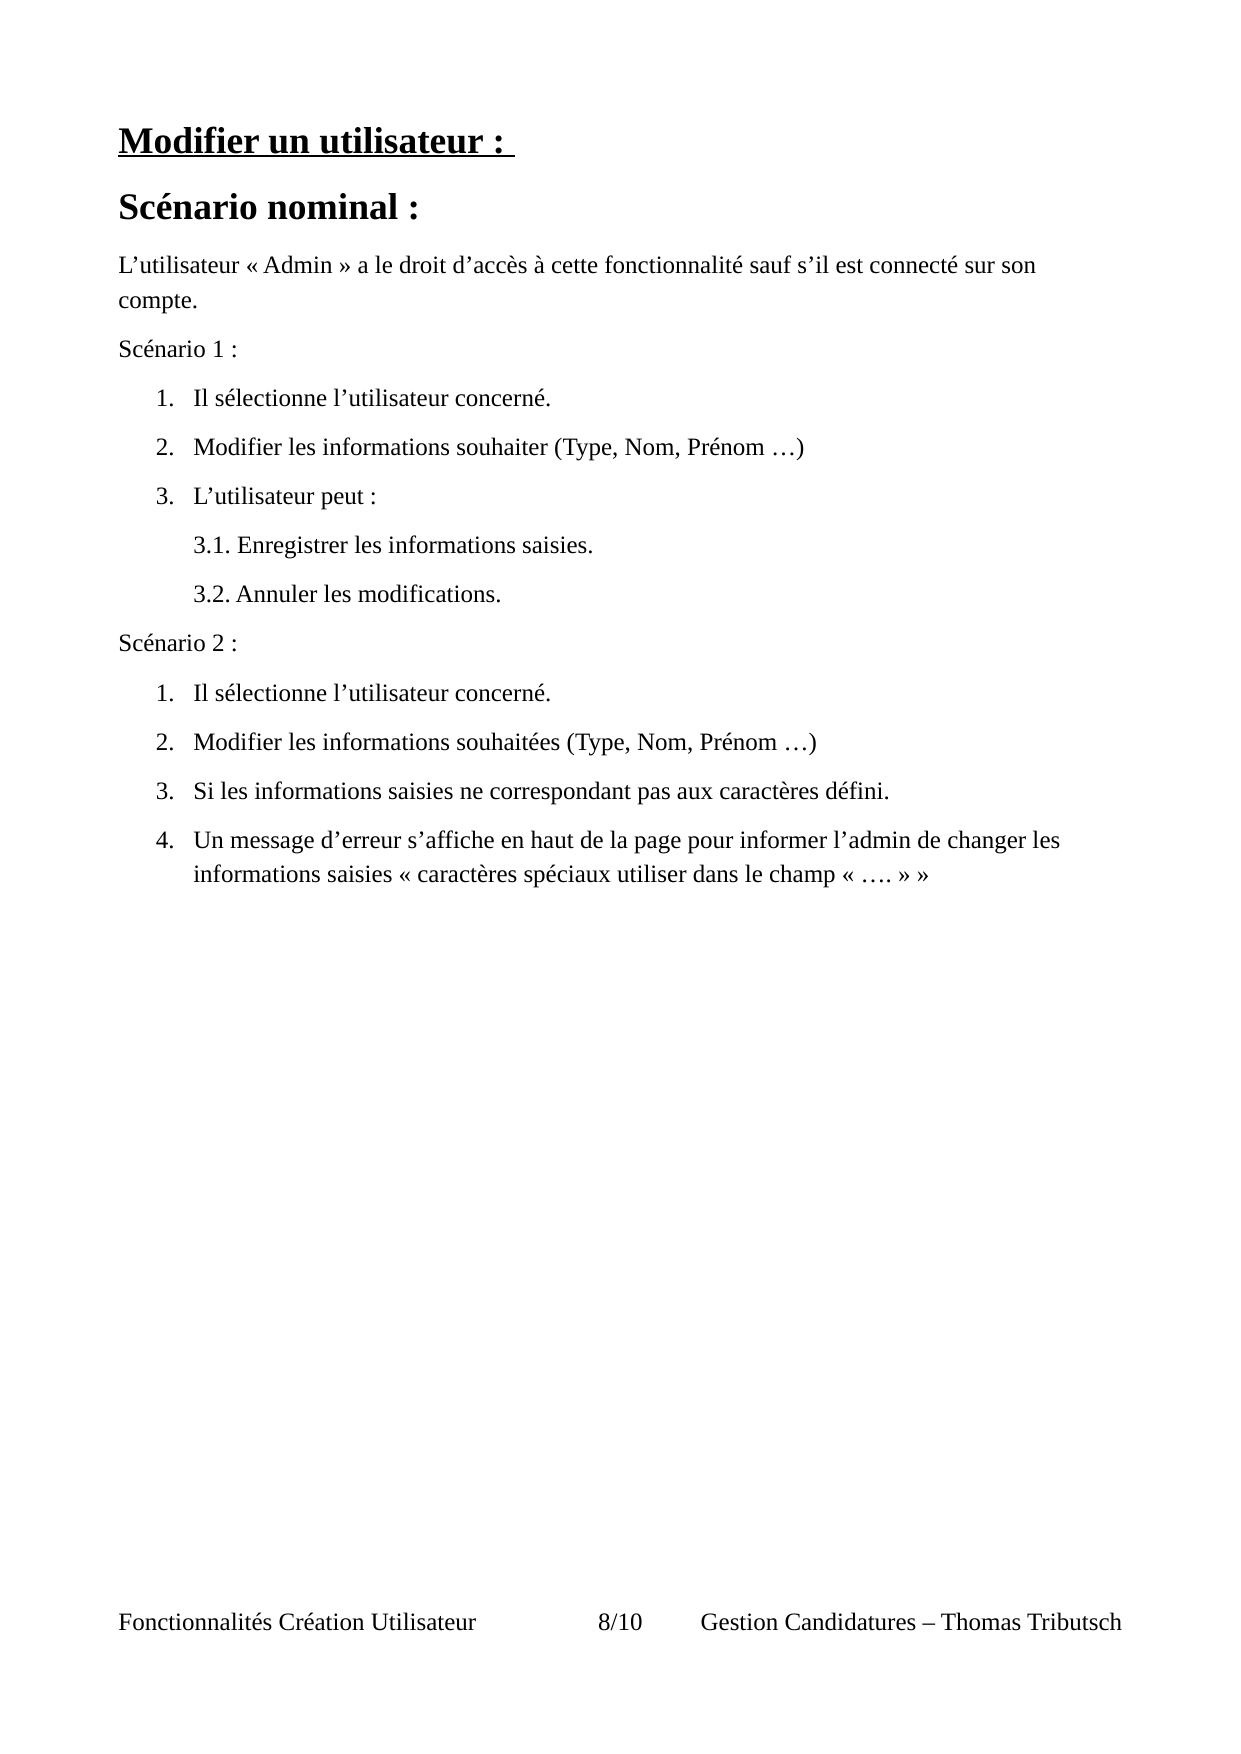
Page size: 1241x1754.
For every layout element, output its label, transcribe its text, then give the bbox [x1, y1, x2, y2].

text Scénario nominal : [118, 184, 1122, 227]
text Modifier un utilisateur : [118, 118, 1122, 161]
text L’utilisateur « Admin » a le droit d’accès à cette fonctionnalité sauf s’il est connecté sur son compte. [118, 251, 1122, 314]
list 3.2. Annuler les modifications. [156, 579, 1122, 608]
text Scénario 2 : [118, 628, 1122, 657]
list 3.1. Enregistrer les informations saisies. [156, 530, 1122, 559]
list Modifier les informations souhaitées (Type, Nom, Prénom …) [156, 727, 1122, 755]
list Si les informations saisies ne correspondant pas aux caractères défini. [156, 776, 1122, 804]
list Il sélectionne l’utilisateur concerné. [156, 678, 1122, 706]
list Un message d’erreur s’affiche en haut de la page pour informer l’admin de changer les informations saisies « caractères spéciaux utiliser dans le champ « …. » » [156, 825, 1122, 888]
list L’utilisateur peut : [156, 481, 1122, 510]
list Modifier les informations souhaiter (Type, Nom, Prénom …) [156, 432, 1122, 461]
text Scénario 1 : [118, 334, 1122, 363]
list Il sélectionne l’utilisateur concerné. [156, 383, 1122, 412]
